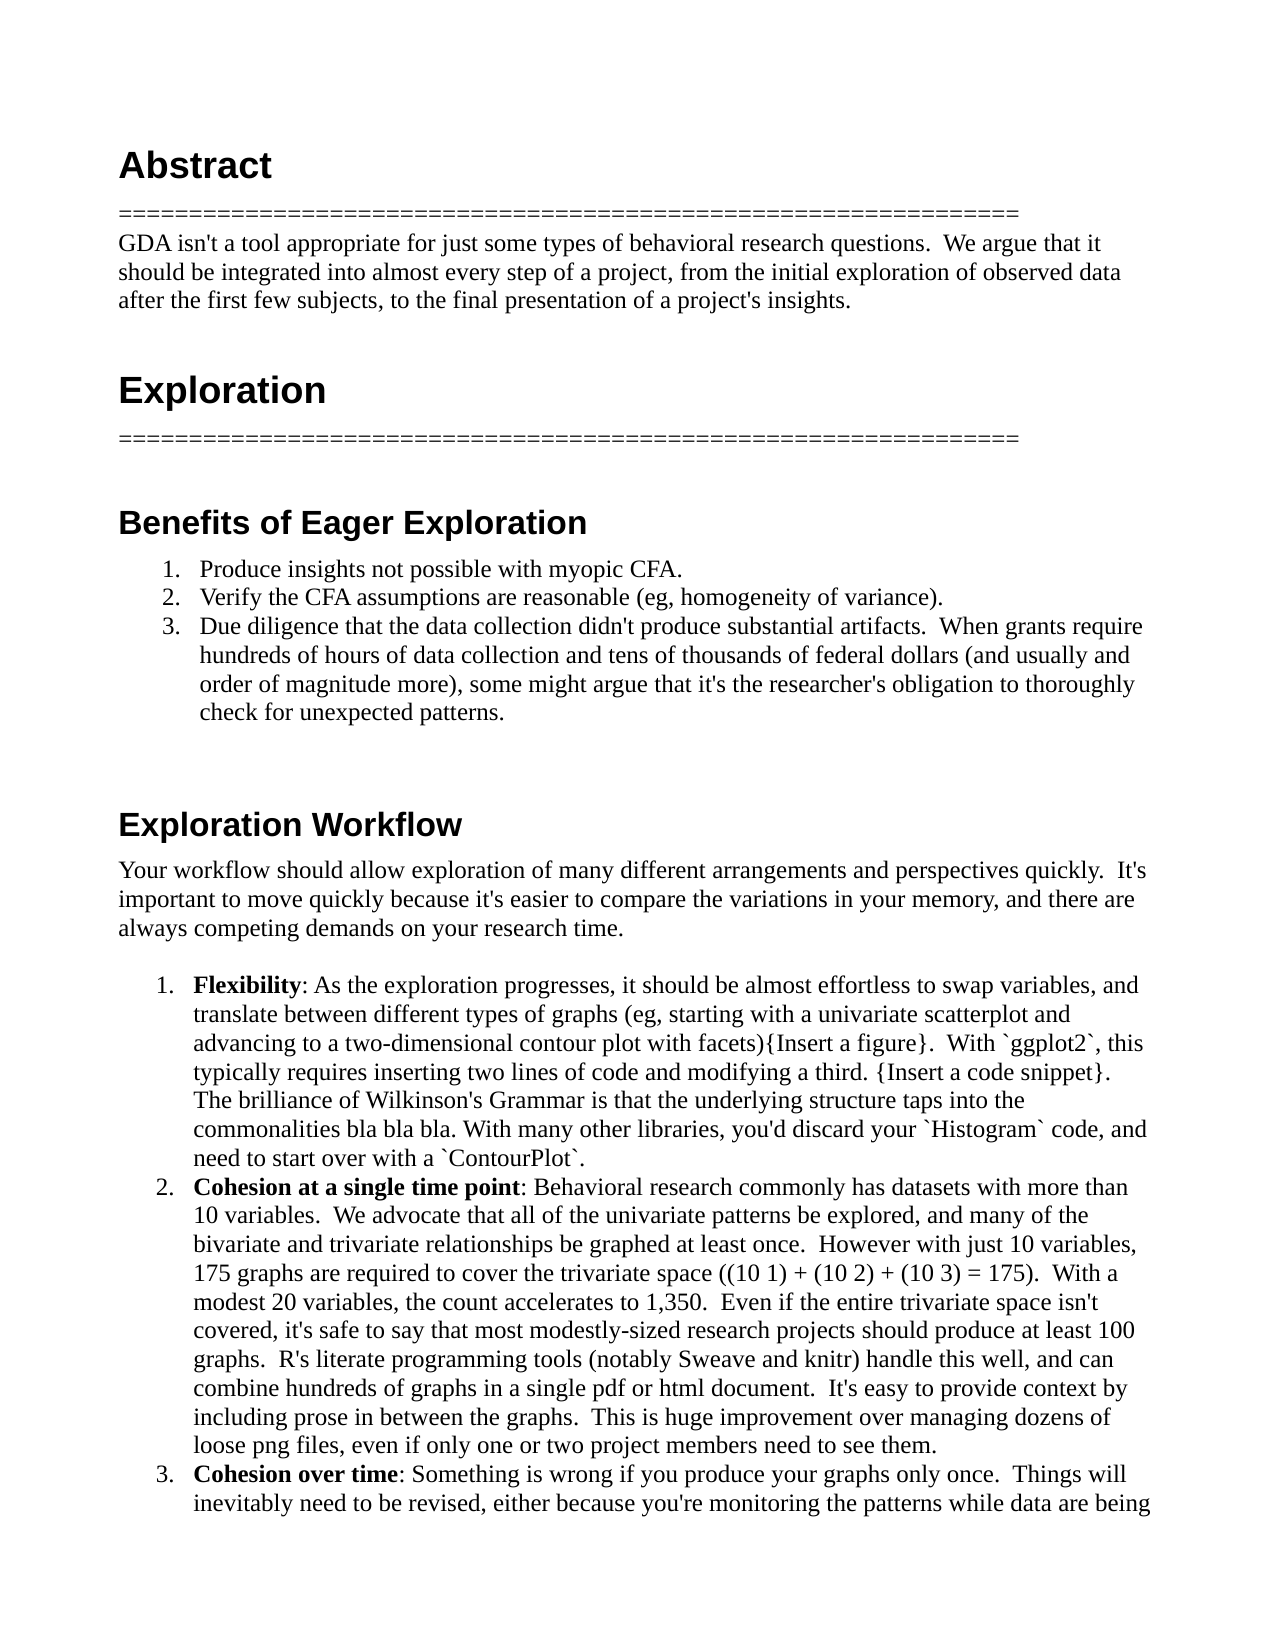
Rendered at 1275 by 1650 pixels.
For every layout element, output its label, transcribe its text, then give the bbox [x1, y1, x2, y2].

list Produce insights not possible with myopic CFA. [162, 554, 1157, 582]
subtitle Benefits of Eager Exploration [118, 502, 1157, 541]
text ================================================================ [118, 199, 1157, 228]
list Due diligence that the data collection didn't produce substantial artifacts. When grants require hundreds of hours of data collection and tens of thousands of federal dollars (and usually and order of magnitude more), some might argue that it's the researcher's obligation to thoroughly check for unexpected patterns. [162, 611, 1157, 726]
text GDA isn't a tool appropriate for just some types of behavioral research questions. We argue that it should be integrated into almost every step of a project, from the initial exploration of observed data after the first few subjects, to the final presentation of a project's insights. [118, 228, 1157, 314]
subtitle Exploration [118, 368, 1157, 412]
subtitle Abstract [118, 143, 1157, 187]
list Cohesion over time: Something is wrong if you produce your graphs only once. Things will inevitably need to be revised, either because you're monitoring the patterns while data are being [156, 1459, 1157, 1517]
subtitle Exploration Workflow [118, 804, 1157, 843]
list Cohesion at a single time point: Behavioral research commonly has datasets with more than 10 variables. We advocate that all of the univariate patterns be explored, and many of the bivariate and trivariate relationships be graphed at least once. However with just 10 variables, 175 graphs are required to cover the trivariate space ((10 1) + (10 2) + (10 3) = 175). With a modest 20 variables, the count accelerates to 1,350. Even if the entire trivariate space isn't covered, it's safe to say that most modestly-sized research projects should produce at least 100 graphs. R's literate programming tools (notably Sweave and knitr) handle this well, and can combine hundreds of graphs in a single pdf or html document. It's easy to provide context by including prose in between the graphs. This is huge improvement over managing dozens of loose png files, even if only one or two project members need to see them. [156, 1172, 1157, 1459]
list Flexibility: As the exploration progresses, it should be almost effortless to swap variables, and translate between different types of graphs (eg, starting with a univariate scatterplot and advancing to a two-dimensional contour plot with facets){Insert a figure}. With `ggplot2`, this typically requires inserting two lines of code and modifying a third. {Insert a code snippet}. The brilliance of Wilkinson's Grammar is that the underlying structure taps into the commonalities bla bla bla. With many other libraries, you'd discard your `Histogram` code, and need to start over with a `ContourPlot`. [156, 971, 1157, 1172]
text ================================================================ [118, 424, 1157, 453]
text Your workflow should allow exploration of many different arrangements and perspectives quickly. It's important to move quickly because it's easier to compare the variations in your memory, and there are always competing demands on your research time. [118, 856, 1157, 942]
list Verify the CFA assumptions are reasonable (eg, homogeneity of variance). [162, 582, 1157, 611]
